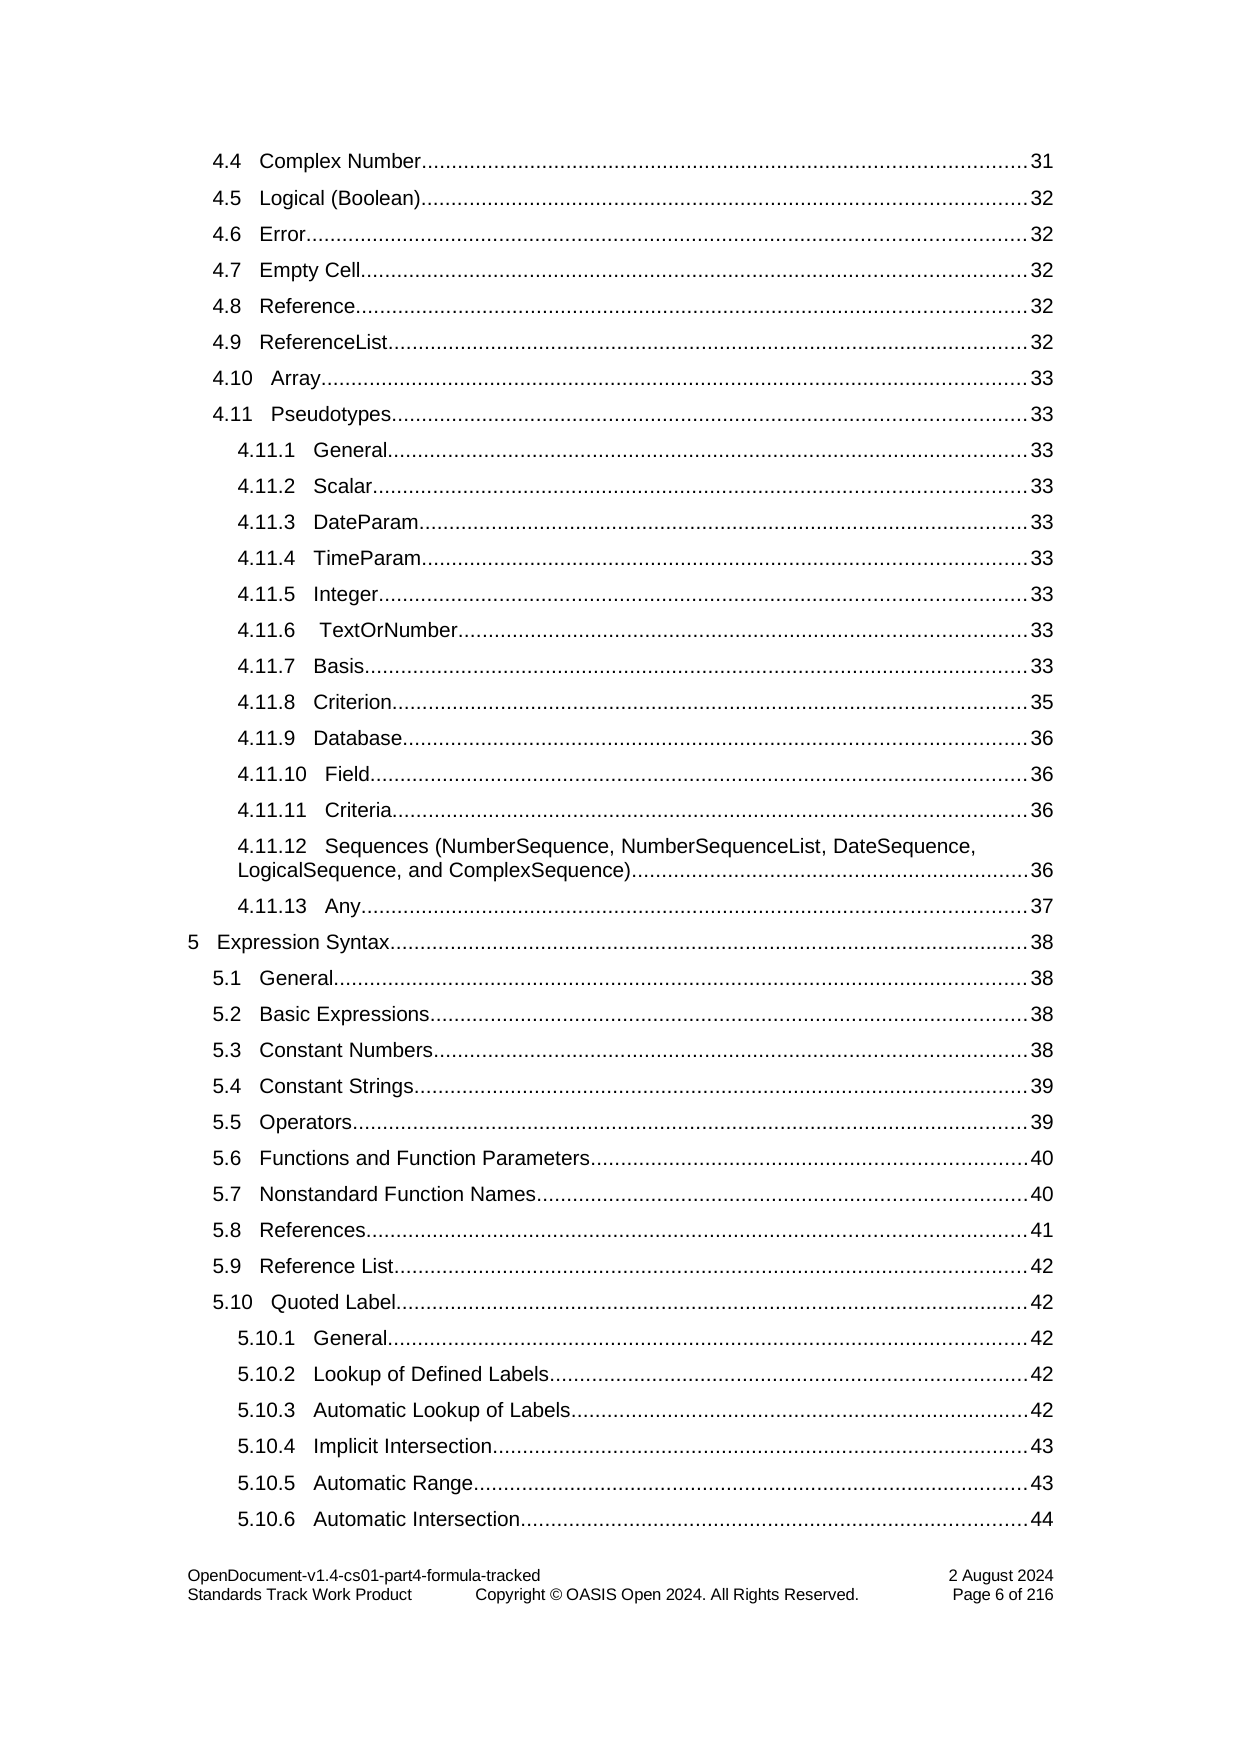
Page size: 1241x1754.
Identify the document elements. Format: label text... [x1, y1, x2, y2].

text 5.10 Quoted Label 42 [212, 1291, 1053, 1314]
text 4.6 Error 32 [212, 222, 1053, 246]
text 5.4 Constant Strings 39 [212, 1074, 1053, 1098]
text 4.10 Array 33 [212, 366, 1053, 390]
text 5.9 Reference List 42 [212, 1255, 1053, 1278]
text 5.10.2 Lookup of Defined Labels 42 [237, 1363, 1053, 1386]
text 4.11.4 TimeParam 33 [237, 546, 1053, 570]
text 5.8 References 41 [212, 1219, 1053, 1242]
text 5.10.3 Automatic Lookup of Labels 42 [237, 1399, 1053, 1422]
text 4.11.3 DateParam 33 [237, 510, 1053, 534]
text 4.11.1 General 33 [237, 438, 1053, 462]
text 4.7 Empty Cell 32 [212, 258, 1053, 282]
text 4.4 Complex Number 31 [212, 150, 1053, 173]
text 4.11.8 Criterion 35 [237, 691, 1053, 714]
text 4.11.13 Any 37 [237, 894, 1053, 918]
text 5.7 Nonstandard Function Names 40 [212, 1183, 1053, 1206]
text 5.10.6 Automatic Intersection 44 [237, 1507, 1053, 1531]
text 4.11.6 TextOrNumber 33 [237, 618, 1053, 642]
text 4.11.10 Field 36 [237, 763, 1053, 786]
text 5.10.5 Automatic Range 43 [237, 1471, 1053, 1494]
text 4.11.12 Sequences (NumberSequence, NumberSequenceList, DateSequence, LogicalSequence, and ComplexSequence) 36 [237, 835, 1053, 882]
text 4.11.11 Criteria 36 [237, 799, 1053, 822]
text 4.11.7 Basis 33 [237, 654, 1053, 678]
text 4.11.5 Integer 33 [237, 582, 1053, 606]
text 5.10.1 General 42 [237, 1327, 1053, 1350]
text 5.10.4 Implicit Intersection 43 [237, 1435, 1053, 1458]
text 5.2 Basic Expressions 38 [212, 1002, 1053, 1026]
text 4.9 ReferenceList 32 [212, 330, 1053, 354]
text 5.1 General 38 [212, 966, 1053, 990]
text 5.3 Constant Numbers 38 [212, 1038, 1053, 1062]
text 5.5 Operators 39 [212, 1111, 1053, 1134]
text 4.11.2 Scalar 33 [237, 474, 1053, 498]
text 4.5 Logical (Boolean) 32 [212, 186, 1053, 209]
text 5 Expression Syntax 38 [187, 930, 1053, 954]
text 4.8 Reference 32 [212, 294, 1053, 318]
text 4.11 Pseudotypes 33 [212, 402, 1053, 426]
text 5.6 Functions and Function Parameters 40 [212, 1147, 1053, 1170]
text 4.11.9 Database 36 [237, 727, 1053, 750]
